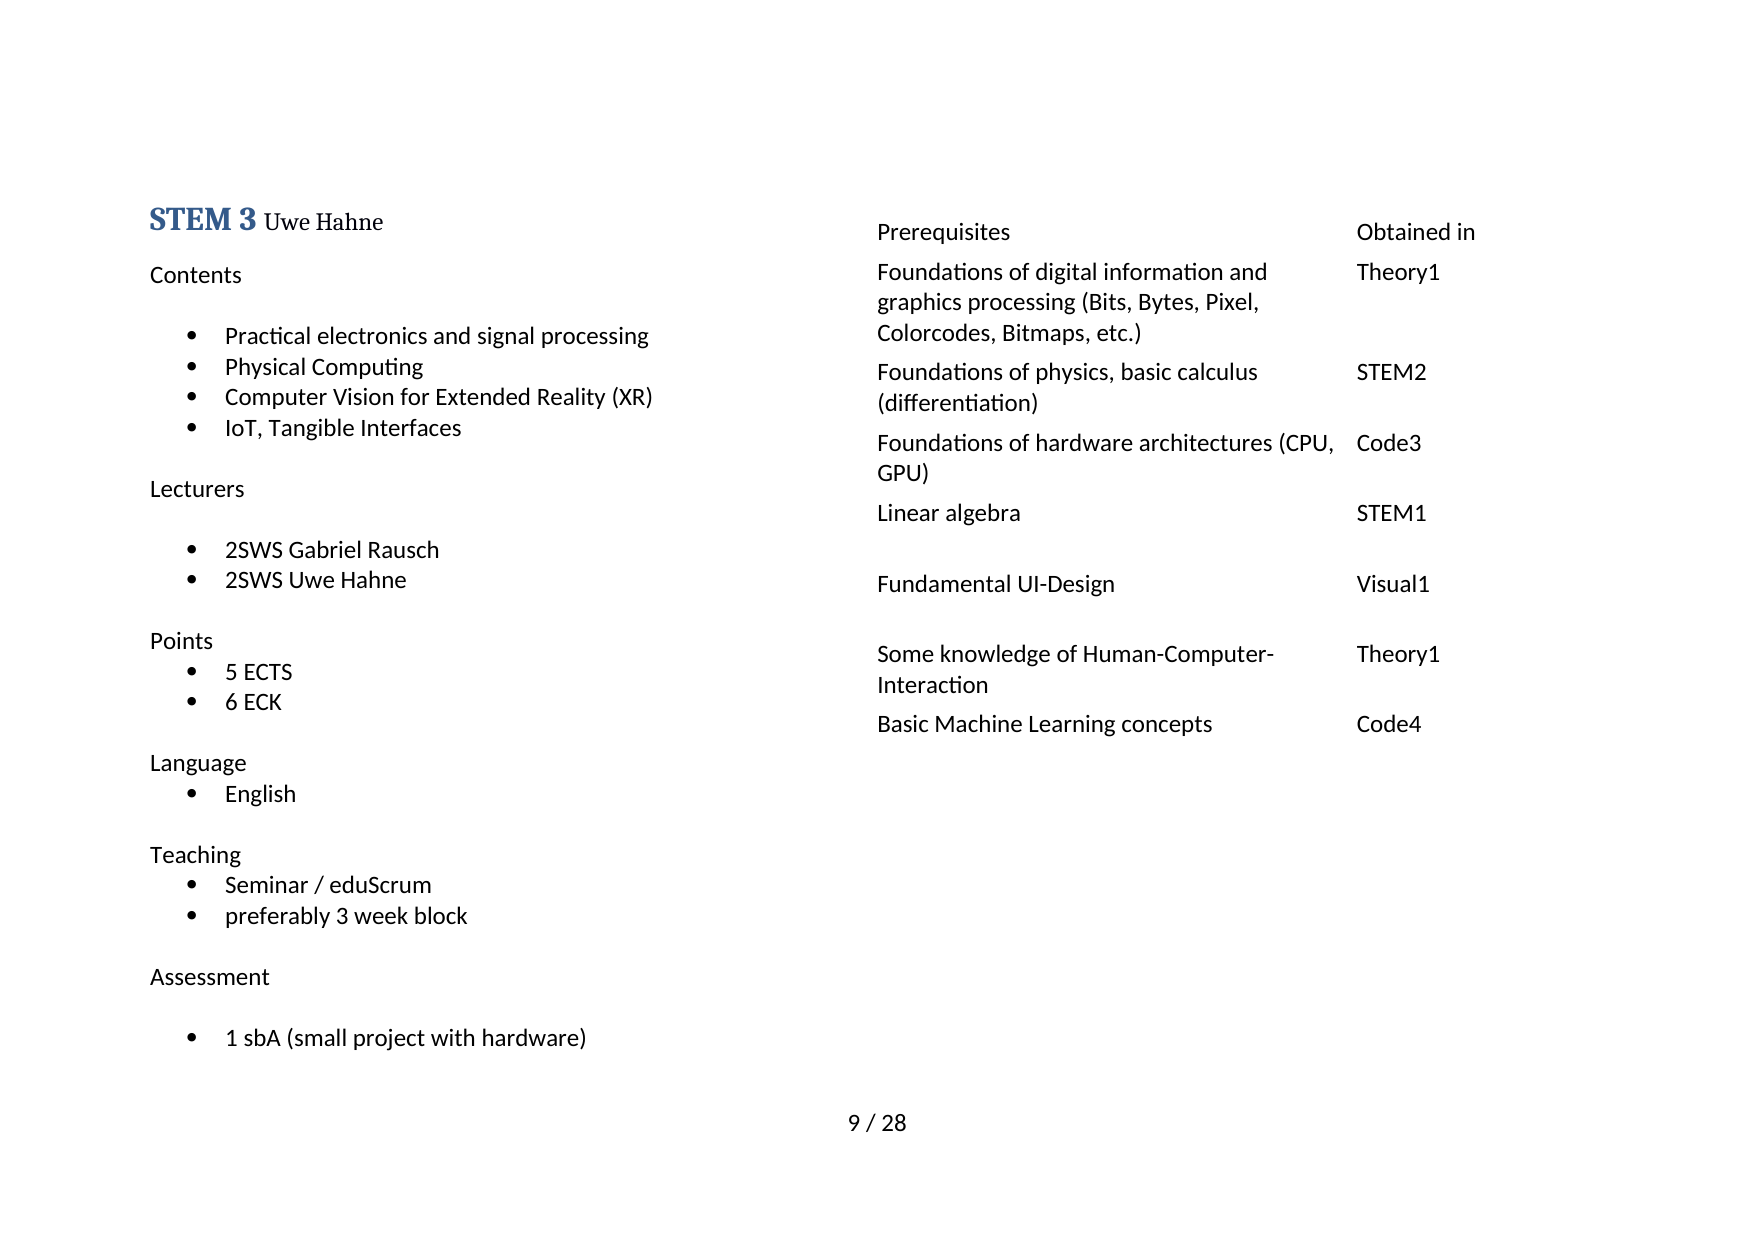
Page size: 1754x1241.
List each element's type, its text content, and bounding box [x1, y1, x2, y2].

list Seminar / eduScrum [187, 869, 877, 900]
table_cell Fundamental UI-Design [877, 563, 1352, 633]
table_header Prerequisites [877, 211, 1352, 251]
subtitle STEM 3 Uwe Hahne [150, 200, 877, 238]
list 1 sbA (small project with hardware) [187, 1022, 877, 1053]
table_cell Linear algebra [877, 493, 1352, 563]
text Contents [150, 259, 877, 290]
table_cell Basic Machine Learning concepts [877, 704, 1352, 774]
text Language [150, 747, 877, 778]
list English [187, 778, 877, 808]
text Lecturers [150, 473, 877, 503]
table_cell Foundations of physics, basic calculus (differentiation) [877, 352, 1352, 422]
list 5 ECTS [187, 656, 877, 686]
list Practical electronics and signal processing [187, 320, 877, 351]
table_cell Some knowledge of Human-Computer-Interaction [877, 634, 1352, 704]
table_header Obtained in [1352, 211, 1754, 251]
list Computer Vision for Extended Reality (XR) [187, 381, 877, 412]
list preferably 3 week block [187, 900, 877, 931]
list 6 ECK [187, 686, 877, 717]
table_cell Visual1 [1352, 563, 1754, 633]
list 2SWS Gabriel Rausch [187, 534, 877, 564]
table_cell STEM1 [1352, 493, 1754, 563]
text Assessment [150, 961, 877, 992]
table_cell Foundations of digital information and graphics processing (Bits, Bytes, Pixel, Colorcodes, Bitmaps, etc.) [877, 251, 1352, 352]
table_cell Theory1 [1352, 634, 1754, 704]
table_cell STEM2 [1352, 352, 1754, 422]
text Points [150, 625, 877, 656]
list Physical Computing [187, 351, 877, 381]
table_cell Theory1 [1352, 251, 1754, 352]
text Teaching [150, 839, 877, 869]
table_cell Foundations of hardware architectures (CPU, GPU) [877, 422, 1352, 493]
list 2SWS Uwe Hahne [187, 564, 877, 595]
list IoT, Tangible Interfaces [187, 412, 877, 442]
table_cell Code4 [1352, 704, 1754, 774]
table_cell Code3 [1352, 422, 1754, 493]
